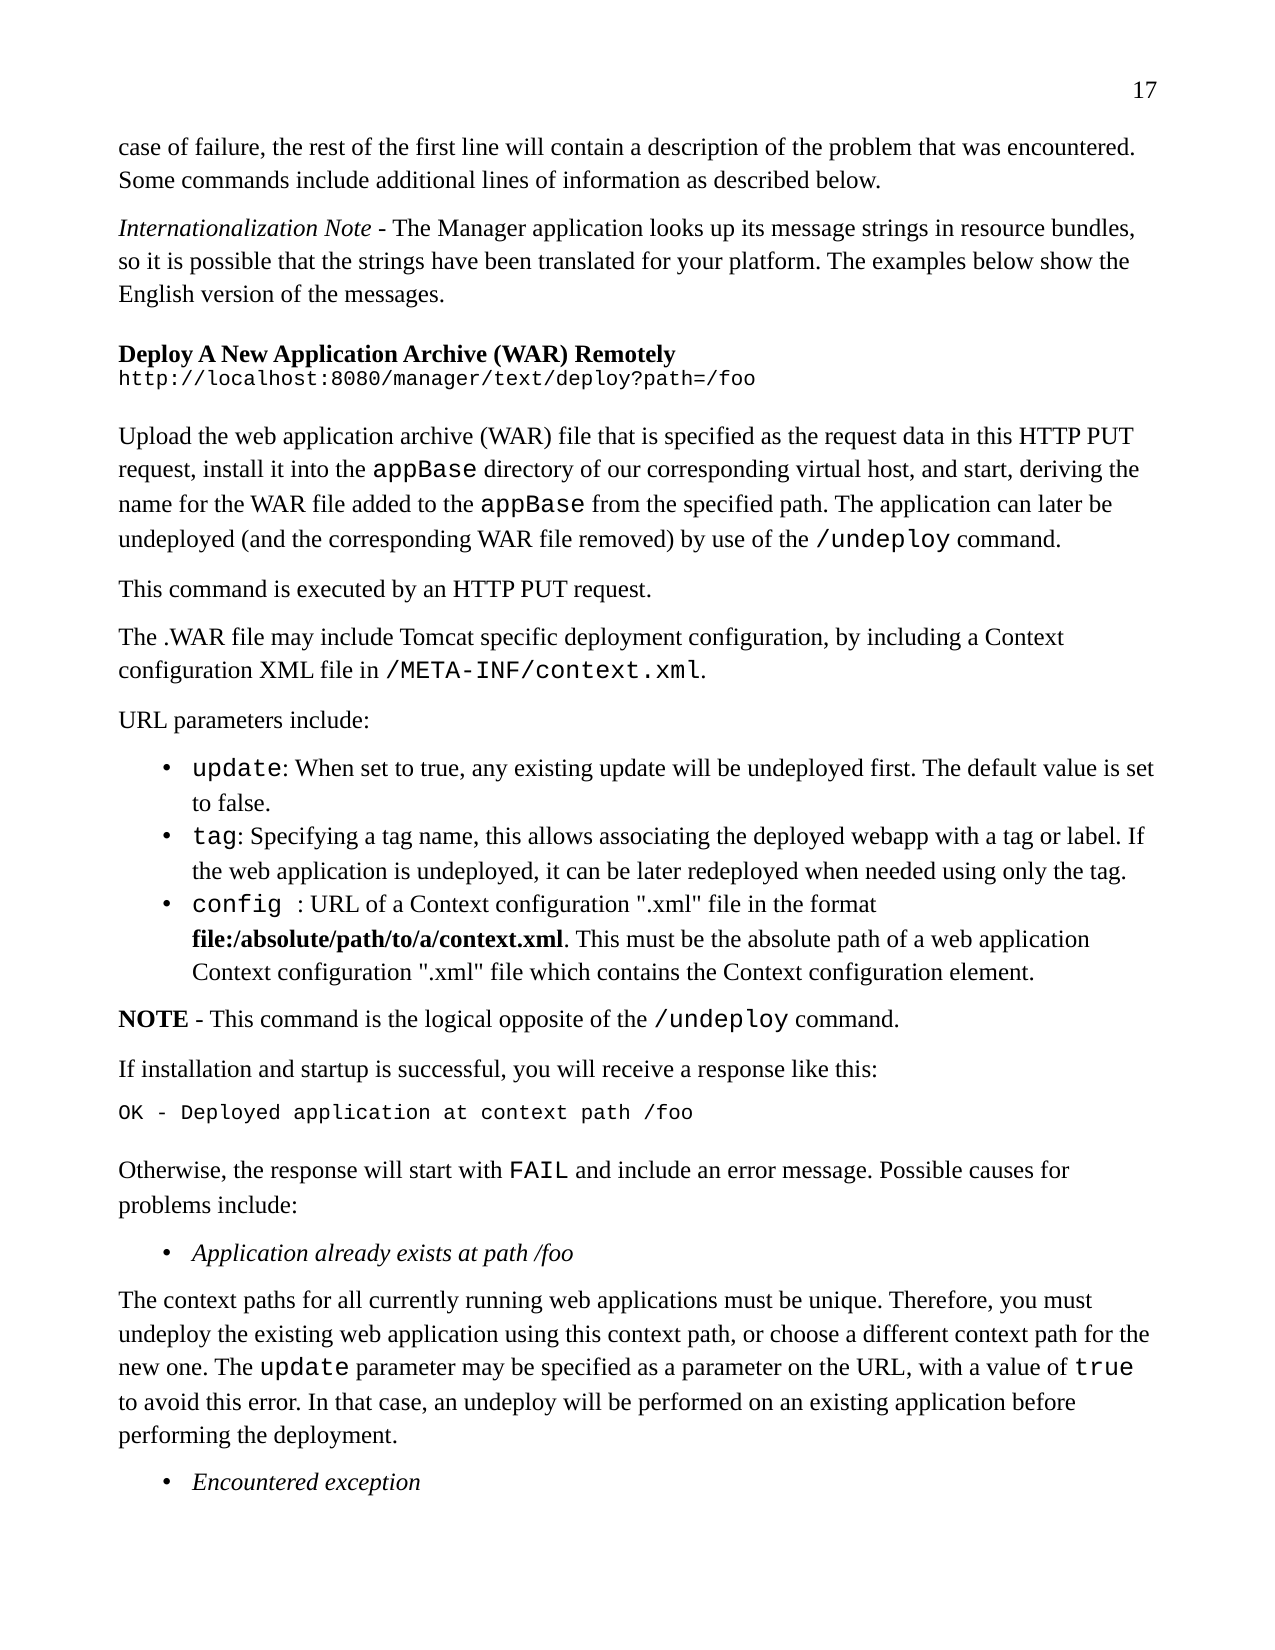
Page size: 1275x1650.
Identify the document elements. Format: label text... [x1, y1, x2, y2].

text If installation and startup is successful, you will receive a response like this: [118, 1054, 1157, 1083]
text Otherwise, the response will start with FAIL and include an error message. Possible causes for problems include: [118, 1155, 1157, 1219]
text Internationalization Note - The Manager application looks up its message strings in resource bundles, so it is possible that the strings have been translated for your platform. The examples below show the English version of the messages. [118, 213, 1157, 308]
subtitle Deploy A New Application Archive (WAR) Remotely [118, 339, 1157, 368]
list Encountered exception [162, 1467, 1157, 1496]
text The context paths for all currently running web applications must be unique. Therefore, you must undeploy the existing web application using this context path, or choose a different context path for the new one. The update parameter may be specified as a parameter on the URL, with a value of true to avoid this error. In that case, an undeploy will be performed on an existing application before performing the deployment. [118, 1286, 1157, 1448]
list config : URL of a Context configuration ".xml" file in the format file:/absolute/path/to/a/context.xml. This must be the absolute path of a web application Context configuration ".xml" file which contains the Context configuration element. [162, 889, 1157, 986]
text Upload the web application archive (WAR) file that is specified as the request data in this HTTP PUT request, install it into the appBase directory of our corresponding virtual host, and start, deriving the name for the WAR file added to the appBase from the specified path. The application can later be undeployed (and the corresponding WAR file removed) by use of the /undeploy command. [118, 421, 1157, 555]
text NOTE - This command is the logical opposite of the /undeploy command. [118, 1004, 1157, 1035]
text case of failure, the rest of the first line will contain a description of the problem that was encountered. Some commands include additional lines of information as described below. [118, 132, 1157, 194]
text http://localhost:8080/manager/text/deploy?path=/foo [118, 368, 1157, 392]
list tag: Specifying a tag name, this allows associating the deployed webapp with a tag or label. If the web application is undeployed, it can be later redeployed when needed using only the tag. [162, 821, 1157, 884]
text This command is executed by an HTTP PUT request. [118, 574, 1157, 603]
text The .WAR file may include Tomcat specific deployment configuration, by including a Context configuration XML file in /META-INF/context.xml. [118, 622, 1157, 686]
text URL parameters include: [118, 705, 1157, 734]
list update: When set to true, any existing update will be undeployed first. The default value is set to false. [162, 753, 1157, 816]
list Application already exists at path /foo [162, 1238, 1157, 1267]
text OK - Deployed application at context path /foo [118, 1102, 1157, 1126]
